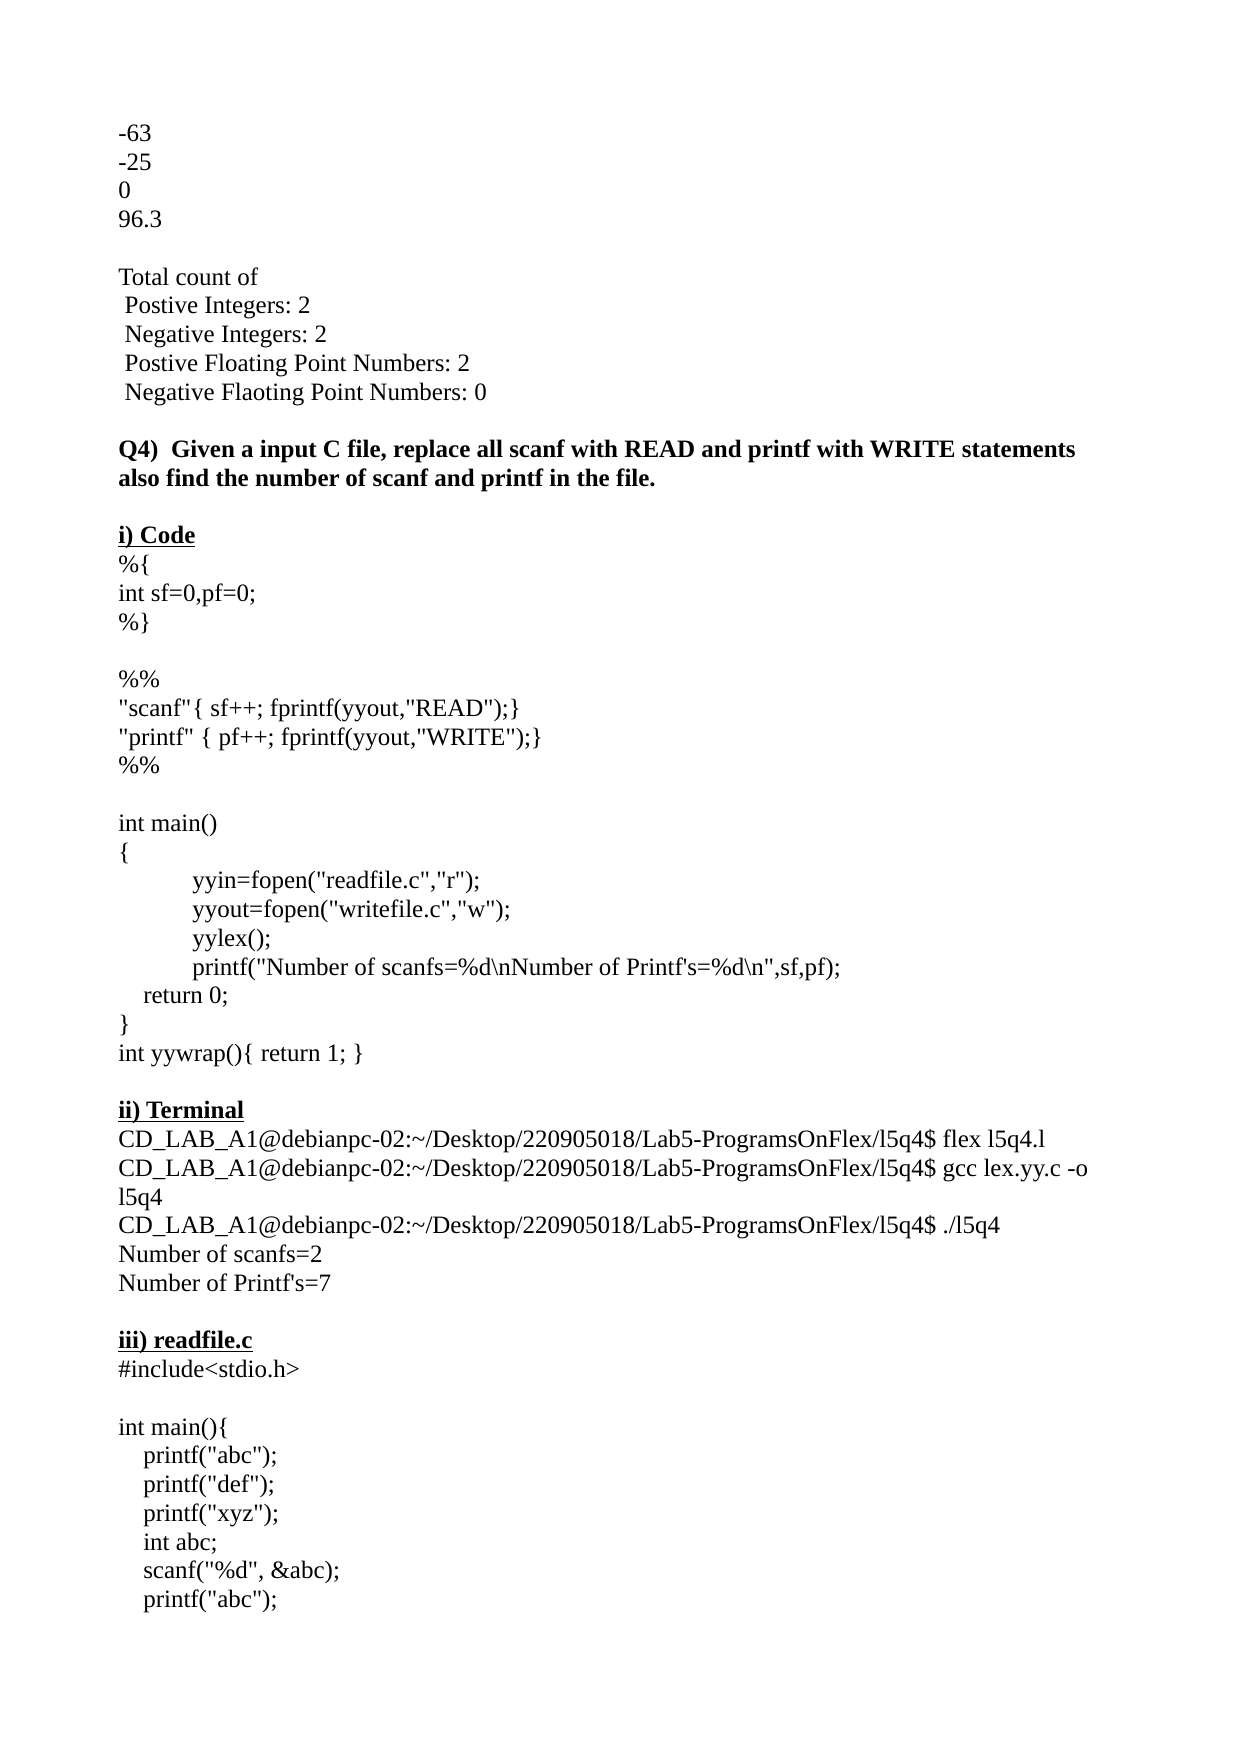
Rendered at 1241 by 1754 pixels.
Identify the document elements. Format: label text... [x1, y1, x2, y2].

text "printf" { pf++; fprintf(yyout,"WRITE");} [118, 722, 1122, 751]
text ii) Terminal [118, 1096, 1122, 1124]
text CD_LAB_A1@debianpc-02:~/Desktop/220905018/Lab5-ProgramsOnFlex/l5q4$ ./l5q4 [118, 1211, 1122, 1239]
text iii) readfile.c [118, 1326, 1122, 1354]
text int yywrap(){ return 1; } [118, 1038, 1122, 1067]
text 96.3 [118, 204, 1122, 233]
text -25 [118, 147, 1122, 176]
text yylex(); [118, 923, 1122, 952]
text return 0; [118, 981, 1122, 1009]
text Negative Integers: 2 [118, 319, 1122, 348]
text printf("abc"); [118, 1584, 1122, 1613]
text printf("xyz"); [118, 1498, 1122, 1527]
text %{ [118, 549, 1122, 578]
text Number of scanfs=2 [118, 1239, 1122, 1268]
text %% [118, 664, 1122, 693]
text Total count of [118, 262, 1122, 291]
text printf("def"); [118, 1469, 1122, 1498]
text yyin=fopen("readfile.c","r"); [118, 866, 1122, 894]
text #include<stdio.h> [118, 1354, 1122, 1383]
text Q4) Given a input C file, replace all scanf with READ and printf with WRITE statements also find the number of scanf and printf in the file. [118, 434, 1122, 492]
text int sf=0,pf=0; [118, 578, 1122, 607]
text scanf("%d", &abc); [118, 1556, 1122, 1584]
text int main(){ [118, 1412, 1122, 1441]
text Negative Flaoting Point Numbers: 0 [118, 377, 1122, 406]
text -63 [118, 118, 1122, 147]
text { [118, 837, 1122, 866]
text CD_LAB_A1@debianpc-02:~/Desktop/220905018/Lab5-ProgramsOnFlex/l5q4$ gcc lex.yy.c -o l5q4 [118, 1153, 1122, 1211]
text Postive Floating Point Numbers: 2 [118, 348, 1122, 377]
text int main() [118, 808, 1122, 837]
text %} [118, 607, 1122, 636]
text %% [118, 751, 1122, 779]
text printf("Number of scanfs=%d\nNumber of Printf's=%d\n",sf,pf); [118, 952, 1122, 981]
text } [118, 1009, 1122, 1038]
text "scanf" { sf++; fprintf(yyout,"READ");} [118, 693, 1122, 722]
text Number of Printf's=7 [118, 1268, 1122, 1297]
text Postive Integers: 2 [118, 291, 1122, 319]
text int abc; [118, 1527, 1122, 1556]
text yyout=fopen("writefile.c","w"); [118, 894, 1122, 923]
text CD_LAB_A1@debianpc-02:~/Desktop/220905018/Lab5-ProgramsOnFlex/l5q4$ flex l5q4.l [118, 1124, 1122, 1153]
text printf("abc"); [118, 1441, 1122, 1469]
text i) Code [118, 521, 1122, 549]
text 0 [118, 176, 1122, 204]
